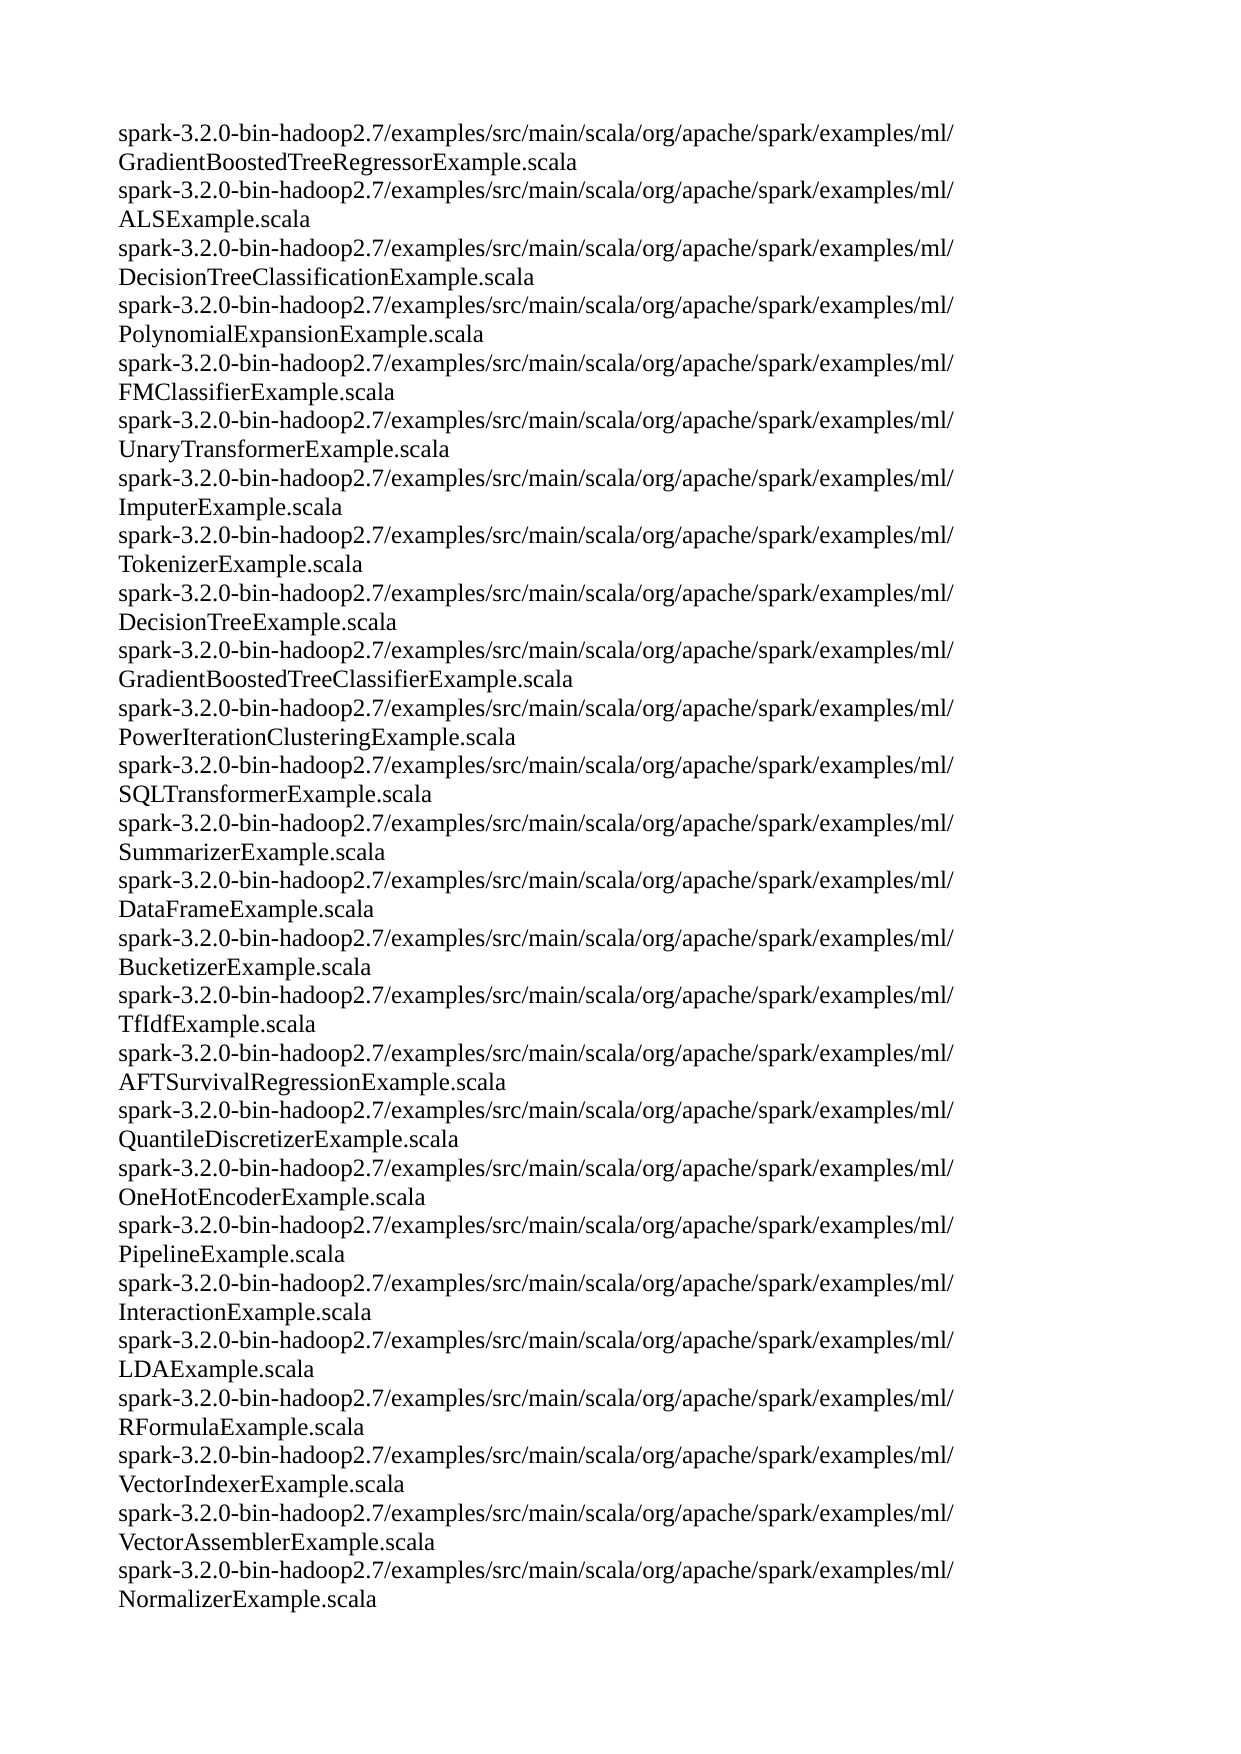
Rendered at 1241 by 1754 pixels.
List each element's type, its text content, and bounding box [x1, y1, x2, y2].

text spark-3.2.0-bin-hadoop2.7/examples/src/main/scala/org/apache/spark/examples/ml/GradientBoostedTreeClassifierExample.scala [118, 636, 1122, 693]
text spark-3.2.0-bin-hadoop2.7/examples/src/main/scala/org/apache/spark/examples/ml/BucketizerExample.scala [118, 923, 1122, 981]
text spark-3.2.0-bin-hadoop2.7/examples/src/main/scala/org/apache/spark/examples/ml/PolynomialExpansionExample.scala [118, 291, 1122, 348]
text spark-3.2.0-bin-hadoop2.7/examples/src/main/scala/org/apache/spark/examples/ml/AFTSurvivalRegressionExample.scala [118, 1038, 1122, 1096]
text spark-3.2.0-bin-hadoop2.7/examples/src/main/scala/org/apache/spark/examples/ml/VectorAssemblerExample.scala [118, 1498, 1122, 1556]
text spark-3.2.0-bin-hadoop2.7/examples/src/main/scala/org/apache/spark/examples/ml/QuantileDiscretizerExample.scala [118, 1096, 1122, 1153]
text spark-3.2.0-bin-hadoop2.7/examples/src/main/scala/org/apache/spark/examples/ml/GradientBoostedTreeRegressorExample.scala [118, 118, 1122, 176]
text spark-3.2.0-bin-hadoop2.7/examples/src/main/scala/org/apache/spark/examples/ml/ALSExample.scala [118, 176, 1122, 233]
text spark-3.2.0-bin-hadoop2.7/examples/src/main/scala/org/apache/spark/examples/ml/TfIdfExample.scala [118, 981, 1122, 1038]
text spark-3.2.0-bin-hadoop2.7/examples/src/main/scala/org/apache/spark/examples/ml/RFormulaExample.scala [118, 1383, 1122, 1441]
text spark-3.2.0-bin-hadoop2.7/examples/src/main/scala/org/apache/spark/examples/ml/UnaryTransformerExample.scala [118, 406, 1122, 463]
text spark-3.2.0-bin-hadoop2.7/examples/src/main/scala/org/apache/spark/examples/ml/LDAExample.scala [118, 1326, 1122, 1383]
text spark-3.2.0-bin-hadoop2.7/examples/src/main/scala/org/apache/spark/examples/ml/PowerIterationClusteringExample.scala [118, 693, 1122, 751]
text spark-3.2.0-bin-hadoop2.7/examples/src/main/scala/org/apache/spark/examples/ml/NormalizerExample.scala [118, 1556, 1122, 1613]
text spark-3.2.0-bin-hadoop2.7/examples/src/main/scala/org/apache/spark/examples/ml/SummarizerExample.scala [118, 808, 1122, 866]
text spark-3.2.0-bin-hadoop2.7/examples/src/main/scala/org/apache/spark/examples/ml/DecisionTreeExample.scala [118, 578, 1122, 636]
text spark-3.2.0-bin-hadoop2.7/examples/src/main/scala/org/apache/spark/examples/ml/DecisionTreeClassificationExample.scala [118, 233, 1122, 291]
text spark-3.2.0-bin-hadoop2.7/examples/src/main/scala/org/apache/spark/examples/ml/InteractionExample.scala [118, 1268, 1122, 1326]
text spark-3.2.0-bin-hadoop2.7/examples/src/main/scala/org/apache/spark/examples/ml/VectorIndexerExample.scala [118, 1441, 1122, 1498]
text spark-3.2.0-bin-hadoop2.7/examples/src/main/scala/org/apache/spark/examples/ml/SQLTransformerExample.scala [118, 751, 1122, 808]
text spark-3.2.0-bin-hadoop2.7/examples/src/main/scala/org/apache/spark/examples/ml/OneHotEncoderExample.scala [118, 1153, 1122, 1211]
text spark-3.2.0-bin-hadoop2.7/examples/src/main/scala/org/apache/spark/examples/ml/DataFrameExample.scala [118, 866, 1122, 923]
text spark-3.2.0-bin-hadoop2.7/examples/src/main/scala/org/apache/spark/examples/ml/TokenizerExample.scala [118, 521, 1122, 578]
text spark-3.2.0-bin-hadoop2.7/examples/src/main/scala/org/apache/spark/examples/ml/FMClassifierExample.scala [118, 348, 1122, 406]
text spark-3.2.0-bin-hadoop2.7/examples/src/main/scala/org/apache/spark/examples/ml/ImputerExample.scala [118, 463, 1122, 521]
text spark-3.2.0-bin-hadoop2.7/examples/src/main/scala/org/apache/spark/examples/ml/PipelineExample.scala [118, 1211, 1122, 1268]
